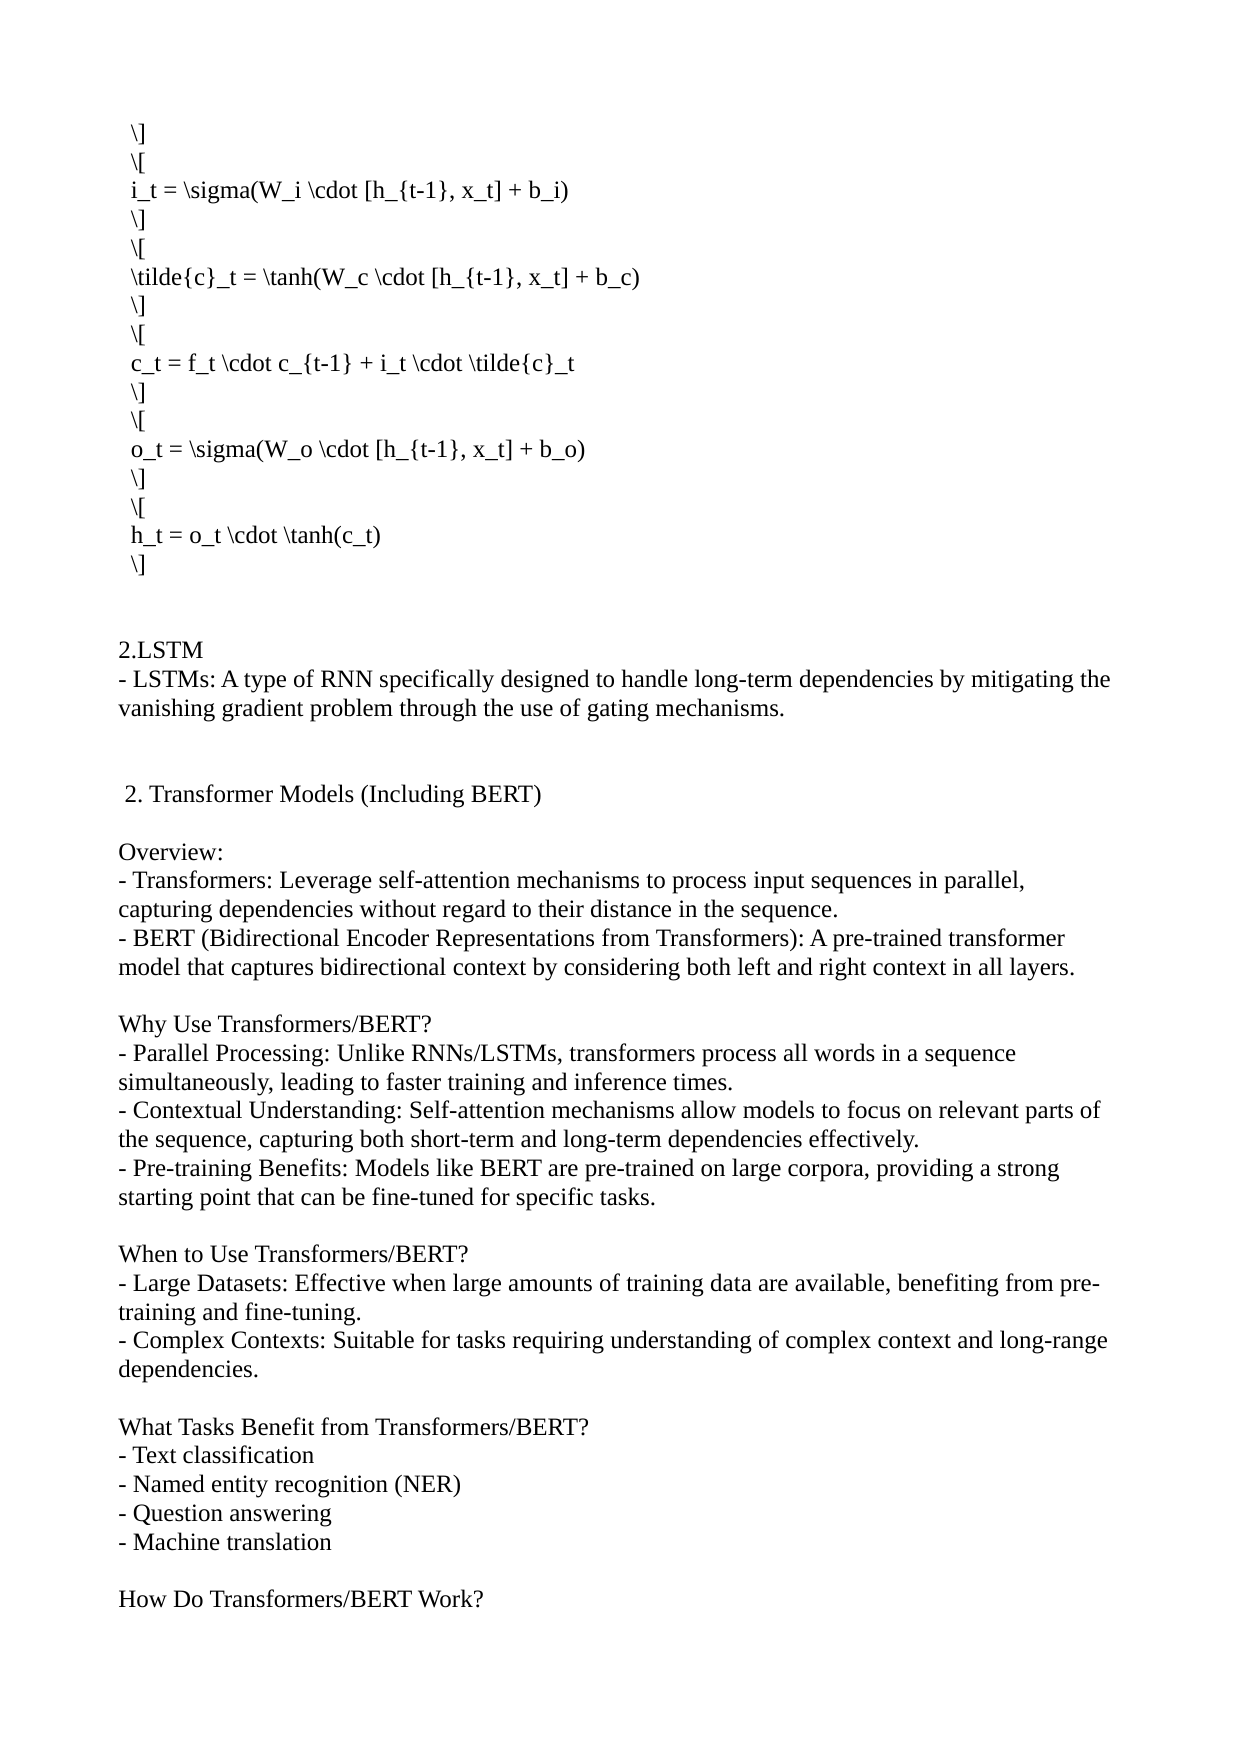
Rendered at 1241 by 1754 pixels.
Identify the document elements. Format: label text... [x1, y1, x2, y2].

text \[ [118, 319, 1122, 348]
text - Parallel Processing: Unlike RNNs/LSTMs, transformers process all words in a sequence simultaneously, leading to faster training and inference times. [118, 1038, 1122, 1096]
text \tilde{c}_t = \tanh(W_c \cdot [h_{t-1}, x_t] + b_c) [118, 262, 1122, 291]
text \[ [118, 147, 1122, 176]
text \] [118, 291, 1122, 319]
text When to Use Transformers/BERT? [118, 1239, 1122, 1268]
text \] [118, 377, 1122, 406]
text - BERT (Bidirectional Encoder Representations from Transformers): A pre-trained transformer model that captures bidirectional context by considering both left and right context in all layers. [118, 923, 1122, 981]
text - Pre-training Benefits: Models like BERT are pre-trained on large corpora, providing a strong starting point that can be fine-tuned for specific tasks. [118, 1153, 1122, 1211]
text i_t = \sigma(W_i \cdot [h_{t-1}, x_t] + b_i) [118, 176, 1122, 204]
text c_t = f_t \cdot c_{t-1} + i_t \cdot \tilde{c}_t [118, 348, 1122, 377]
text - Transformers: Leverage self-attention mechanisms to process input sequences in parallel, capturing dependencies without regard to their distance in the sequence. [118, 866, 1122, 923]
text h_t = o_t \cdot \tanh(c_t) [118, 521, 1122, 549]
text \[ [118, 233, 1122, 262]
text \] [118, 118, 1122, 147]
text o_t = \sigma(W_o \cdot [h_{t-1}, x_t] + b_o) [118, 434, 1122, 463]
text - Text classification [118, 1441, 1122, 1469]
text \[ [118, 492, 1122, 521]
text - Machine translation [118, 1527, 1122, 1556]
text 2.LSTM [118, 636, 1122, 664]
text What Tasks Benefit from Transformers/BERT? [118, 1412, 1122, 1441]
text \] [118, 463, 1122, 492]
text \] [118, 204, 1122, 233]
text Why Use Transformers/BERT? [118, 1009, 1122, 1038]
text 2. Transformer Models (Including BERT) [118, 779, 1122, 808]
text - Named entity recognition (NER) [118, 1469, 1122, 1498]
text \[ [118, 406, 1122, 434]
text - Complex Contexts: Suitable for tasks requiring understanding of complex context and long-range dependencies. [118, 1326, 1122, 1383]
text - LSTMs: A type of RNN specifically designed to handle long-term dependencies by mitigating the vanishing gradient problem through the use of gating mechanisms. [118, 664, 1122, 722]
text \] [118, 549, 1122, 578]
text How Do Transformers/BERT Work? [118, 1584, 1122, 1613]
text - Question answering [118, 1498, 1122, 1527]
text Overview: [118, 837, 1122, 866]
text - Large Datasets: Effective when large amounts of training data are available, benefiting from pre-training and fine-tuning. [118, 1268, 1122, 1326]
text - Contextual Understanding: Self-attention mechanisms allow models to focus on relevant parts of the sequence, capturing both short-term and long-term dependencies effectively. [118, 1096, 1122, 1153]
